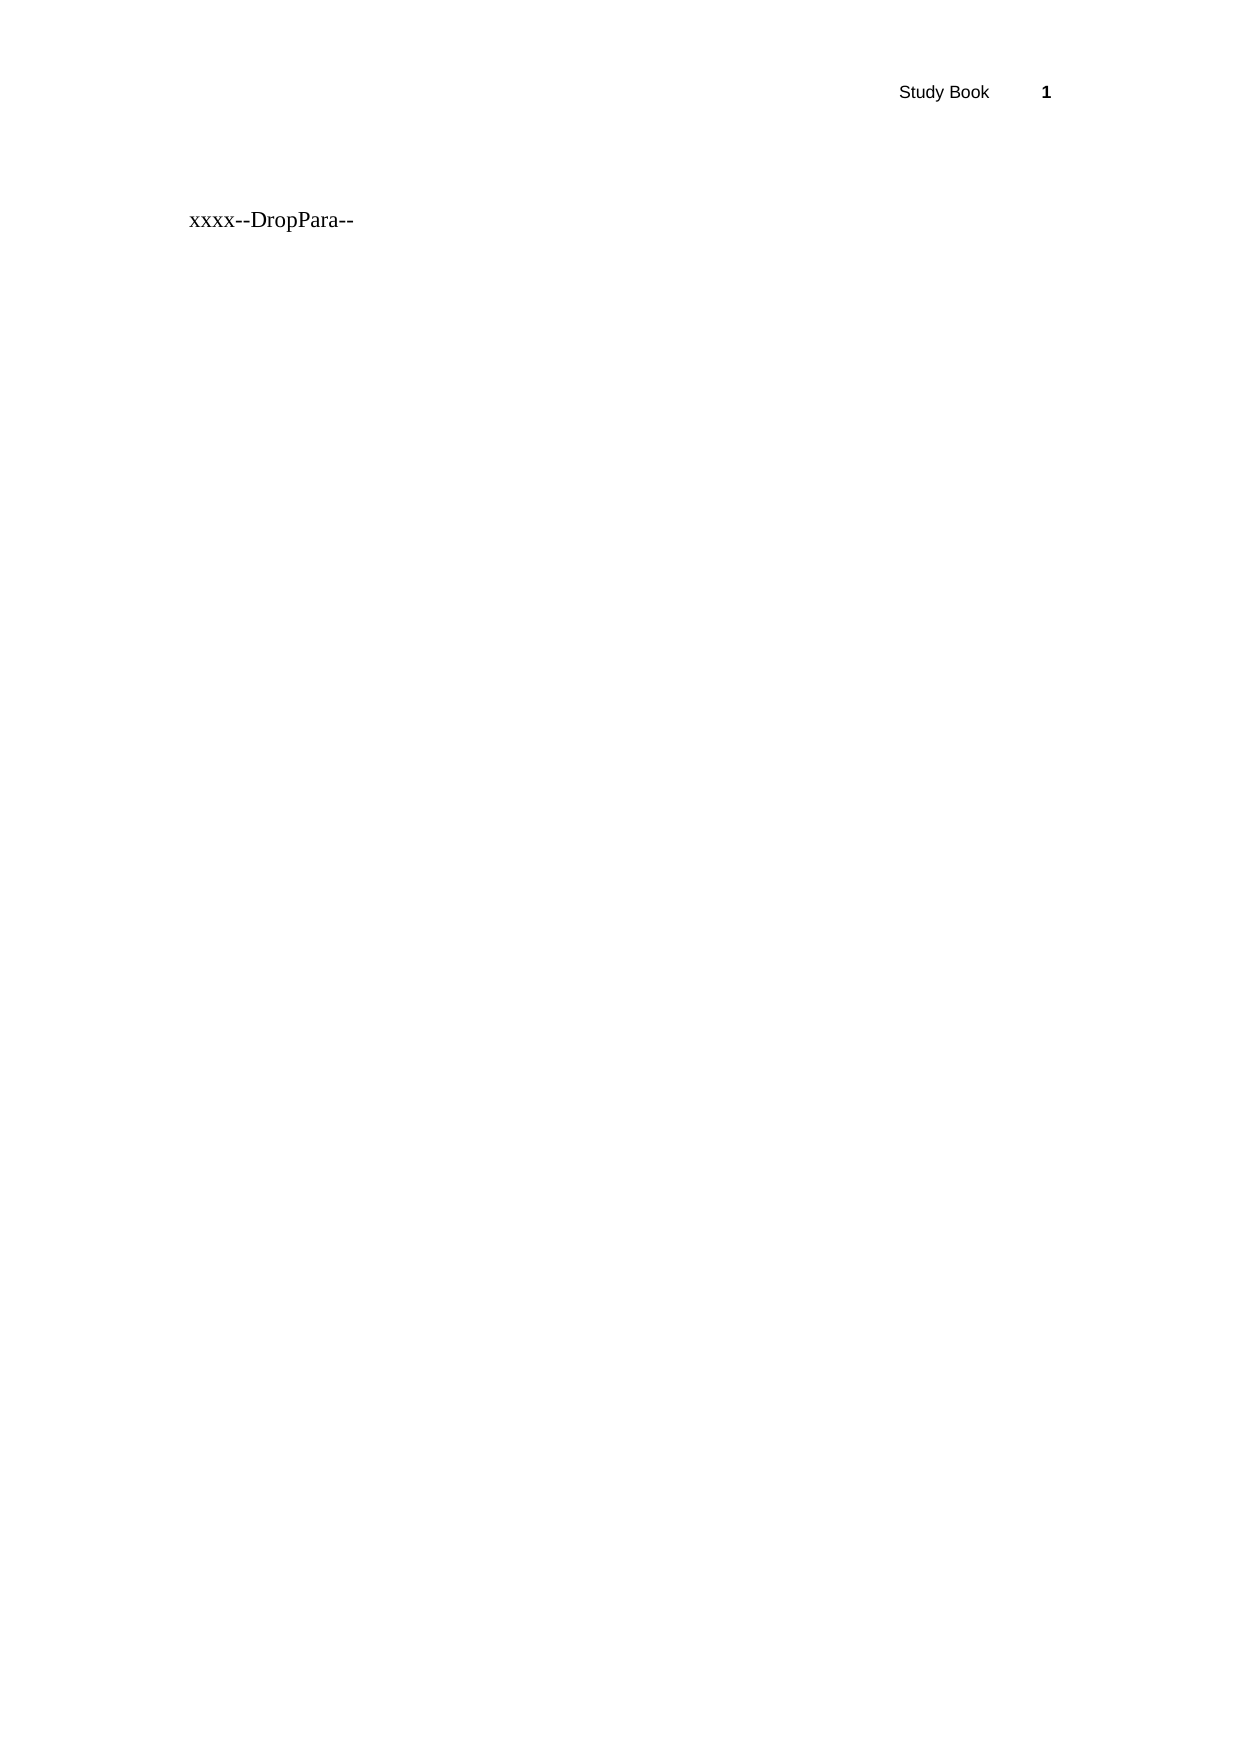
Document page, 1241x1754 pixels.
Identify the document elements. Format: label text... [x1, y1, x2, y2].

text xxxx--DropPara-- [189, 207, 1051, 232]
